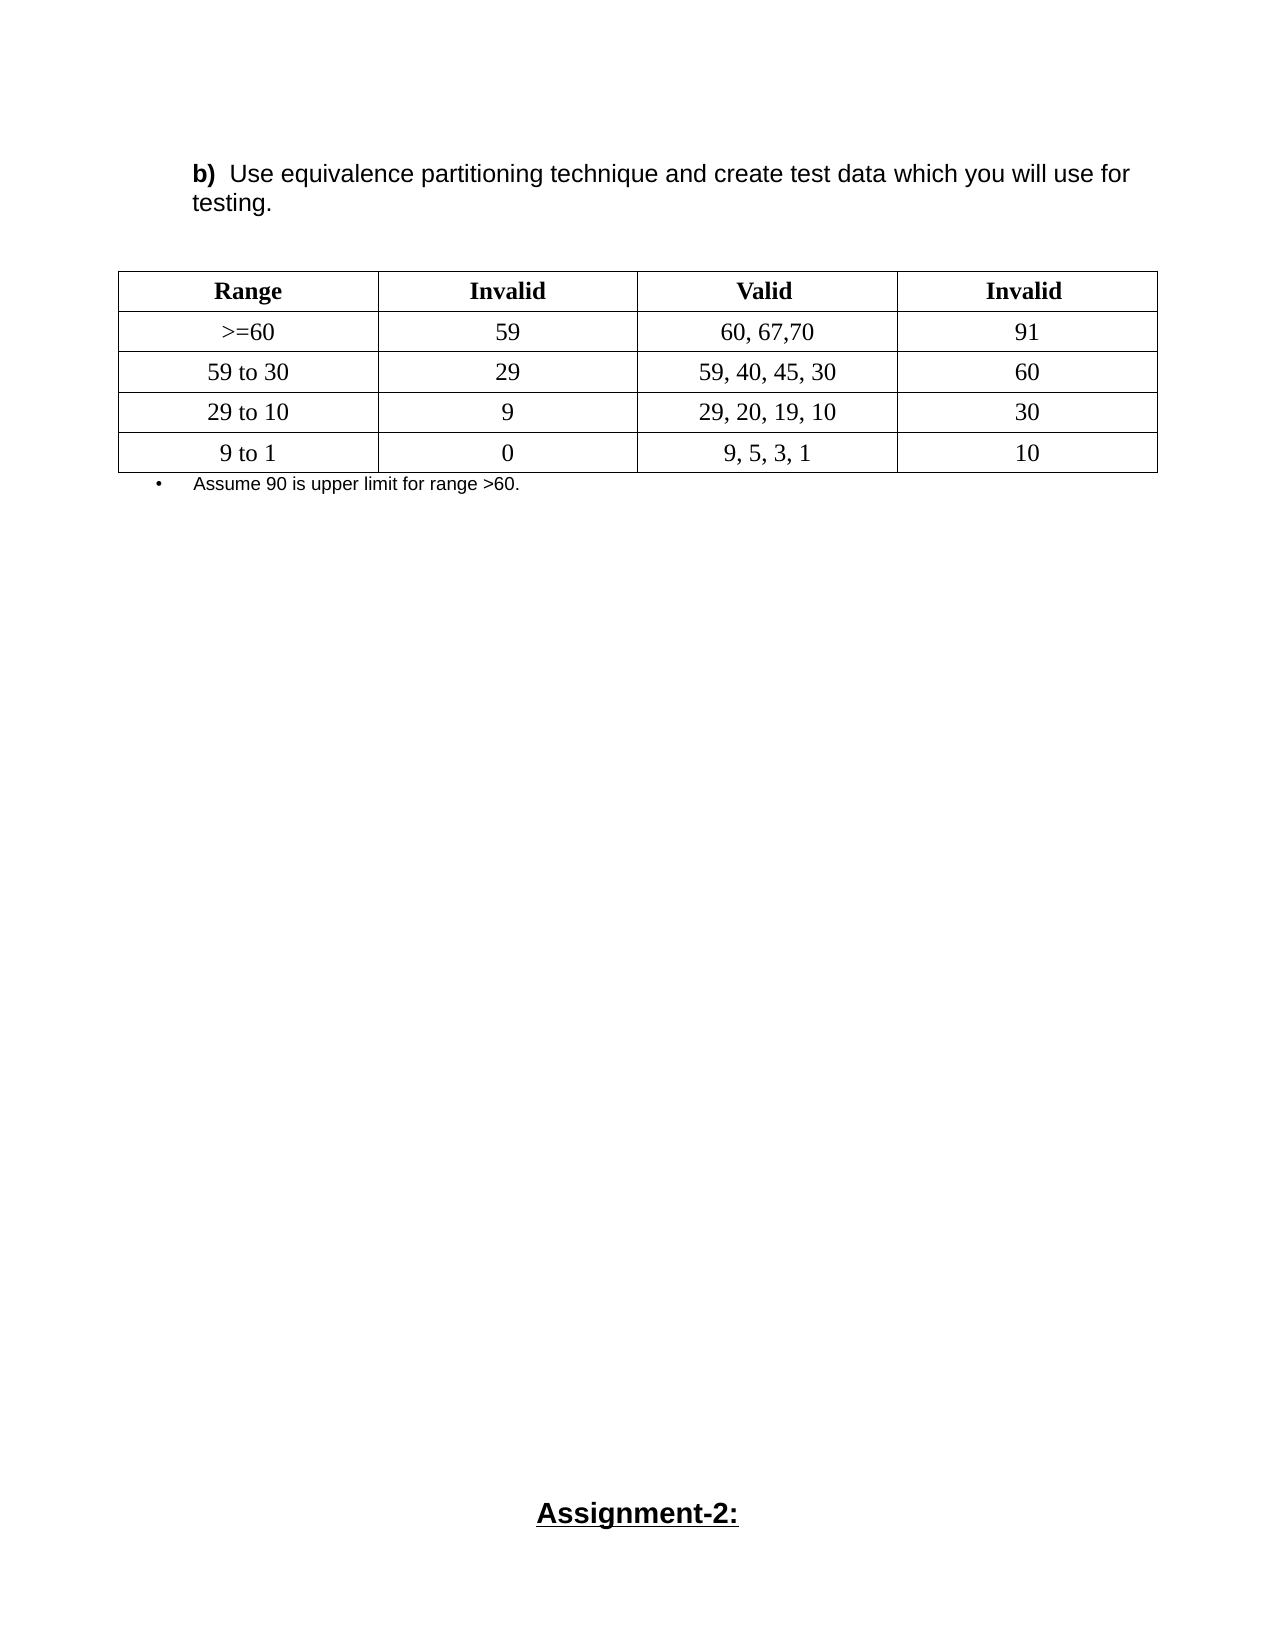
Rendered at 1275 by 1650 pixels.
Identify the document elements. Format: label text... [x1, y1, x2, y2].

table_header Invalid [898, 272, 1157, 311]
table_cell 59, 40, 45, 30 [638, 352, 897, 392]
text Assignment-2: [118, 1496, 1157, 1530]
table_cell 30 [898, 393, 1157, 432]
table_cell 29, 20, 19, 10 [638, 393, 897, 432]
table_cell 91 [898, 312, 1157, 351]
table_cell 59 to 30 [119, 352, 378, 392]
table_header Valid [638, 272, 897, 311]
table_cell 10 [898, 433, 1157, 472]
table_cell 60 [898, 352, 1157, 392]
table_cell 0 [379, 433, 637, 472]
table_cell 59 [379, 312, 637, 351]
table_cell 60, 67,70 [638, 312, 897, 351]
text b) Use equivalence partitioning technique and create test data which you will use for testing. [118, 159, 1157, 217]
table_cell 9, 5, 3, 1 [638, 433, 897, 472]
table_cell 29 [379, 352, 637, 392]
list Assume 90 is upper limit for range >60. [156, 473, 1157, 494]
table_cell 29 to 10 [119, 393, 378, 432]
table_cell >=60 [119, 312, 378, 351]
table_header Range [119, 272, 378, 311]
table_cell 9 [379, 393, 637, 432]
table_cell 9 to 1 [119, 433, 378, 472]
table_header Invalid [379, 272, 637, 311]
